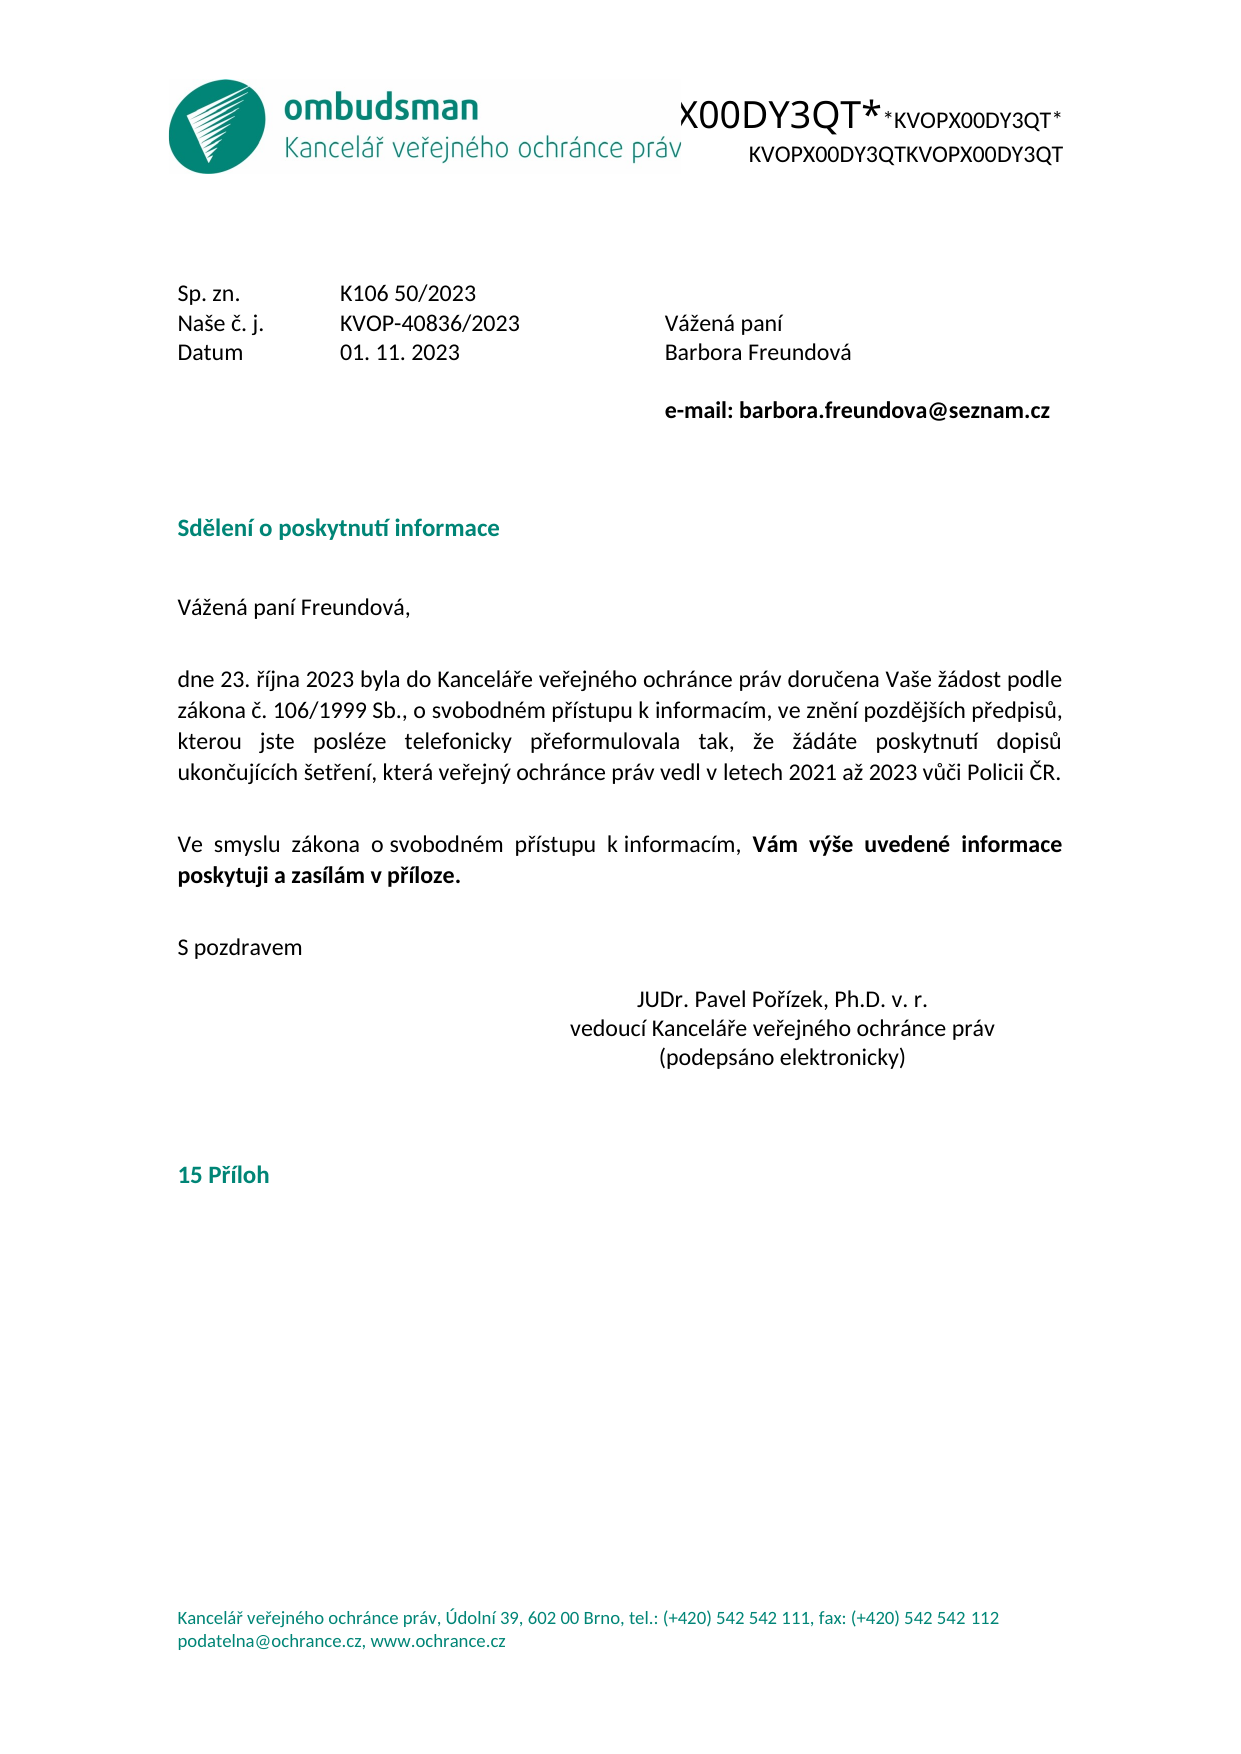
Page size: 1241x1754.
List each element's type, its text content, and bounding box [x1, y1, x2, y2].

table_header Sp. zn. Naše č. j. Datum [177, 220, 340, 513]
text Ve smyslu zákona o svobodném přístupu k informacím, Vám výše uvedené informace poskytuji a zasílám v příloze. [177, 829, 1063, 889]
table_header K106 50/2023 KVOP-40836/2023 01. 11. 2023 [340, 220, 664, 513]
text JUDr. Pavel Pořízek, Ph.D. v. r. [502, 984, 1063, 1013]
text vedoucí Kanceláře veřejného ochránce práv [502, 1013, 1063, 1042]
subtitle Sdělení o poskytnutí informace [177, 513, 1063, 543]
text S pozdravem [177, 932, 1063, 961]
text dne 23. října 2023 byla do Kanceláře veřejného ochránce práv doručena Vaše žádost podle zákona č. 106/1999 Sb., o svobodném přístupu k informacím, ve znění pozdějších předpisů, kterou jste posléze telefonicky přeformulovala tak, že žádáte poskytnutí dopisů ukončujících šetření, která veřejný ochránce práv vedl v letech 2021 až 2023 vůči Policii ČR. [177, 664, 1063, 786]
text (podepsáno elektronicky) [502, 1042, 1063, 1071]
text Vážená paní Freundová, [177, 592, 1063, 621]
table_header Vážená paní Barbora Freundová e-mail: barbora.freundova@seznam.cz [665, 220, 1085, 513]
text 15 Příloh [177, 1159, 1063, 1190]
